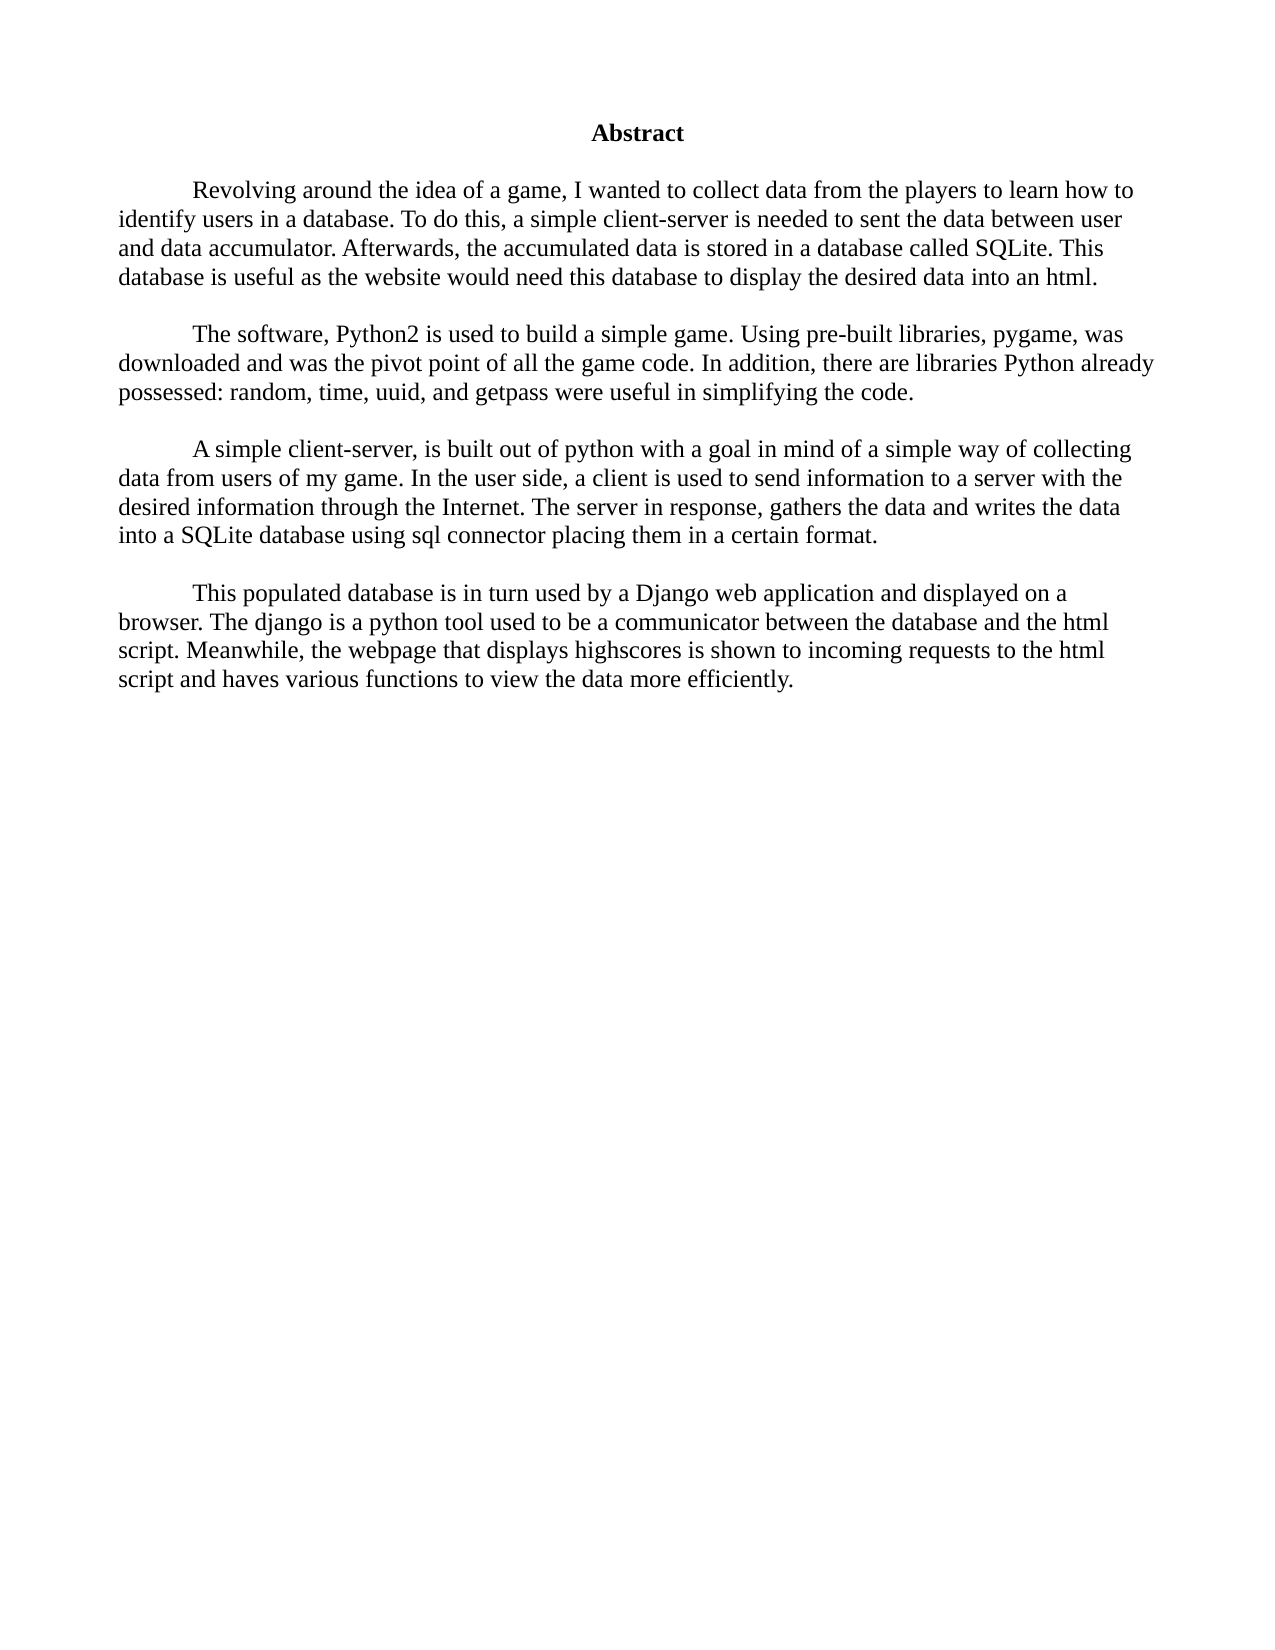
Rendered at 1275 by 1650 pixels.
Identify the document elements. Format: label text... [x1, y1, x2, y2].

text This populated database is in turn used by a Django web application and displayed on a browser. The django is a python tool used to be a communicator between the database and the html script. Meanwhile, the webpage that displays highscores is shown to incoming requests to the html script and haves various functions to view the data more efficiently. [118, 578, 1157, 693]
text The software, Python2 is used to build a simple game. Using pre-built libraries, pygame, was downloaded and was the pivot point of all the game code. In addition, there are libraries Python already possessed: random, time, uuid, and getpass were useful in simplifying the code. [118, 319, 1157, 406]
text Revolving around the idea of a game, I wanted to collect data from the players to learn how to identify users in a database. To do this, a simple client-server is needed to sent the data between user and data accumulator. Afterwards, the accumulated data is stored in a database called SQLite. This database is useful as the website would need this database to display the desired data into an html. [118, 176, 1157, 291]
text Abstract [118, 118, 1157, 176]
text A simple client-server, is built out of python with a goal in mind of a simple way of collecting data from users of my game. In the user side, a client is used to send information to a server with the desired information through the Internet. The server in response, gathers the data and writes the data into a SQLite database using sql connector placing them in a certain format. [118, 434, 1157, 549]
